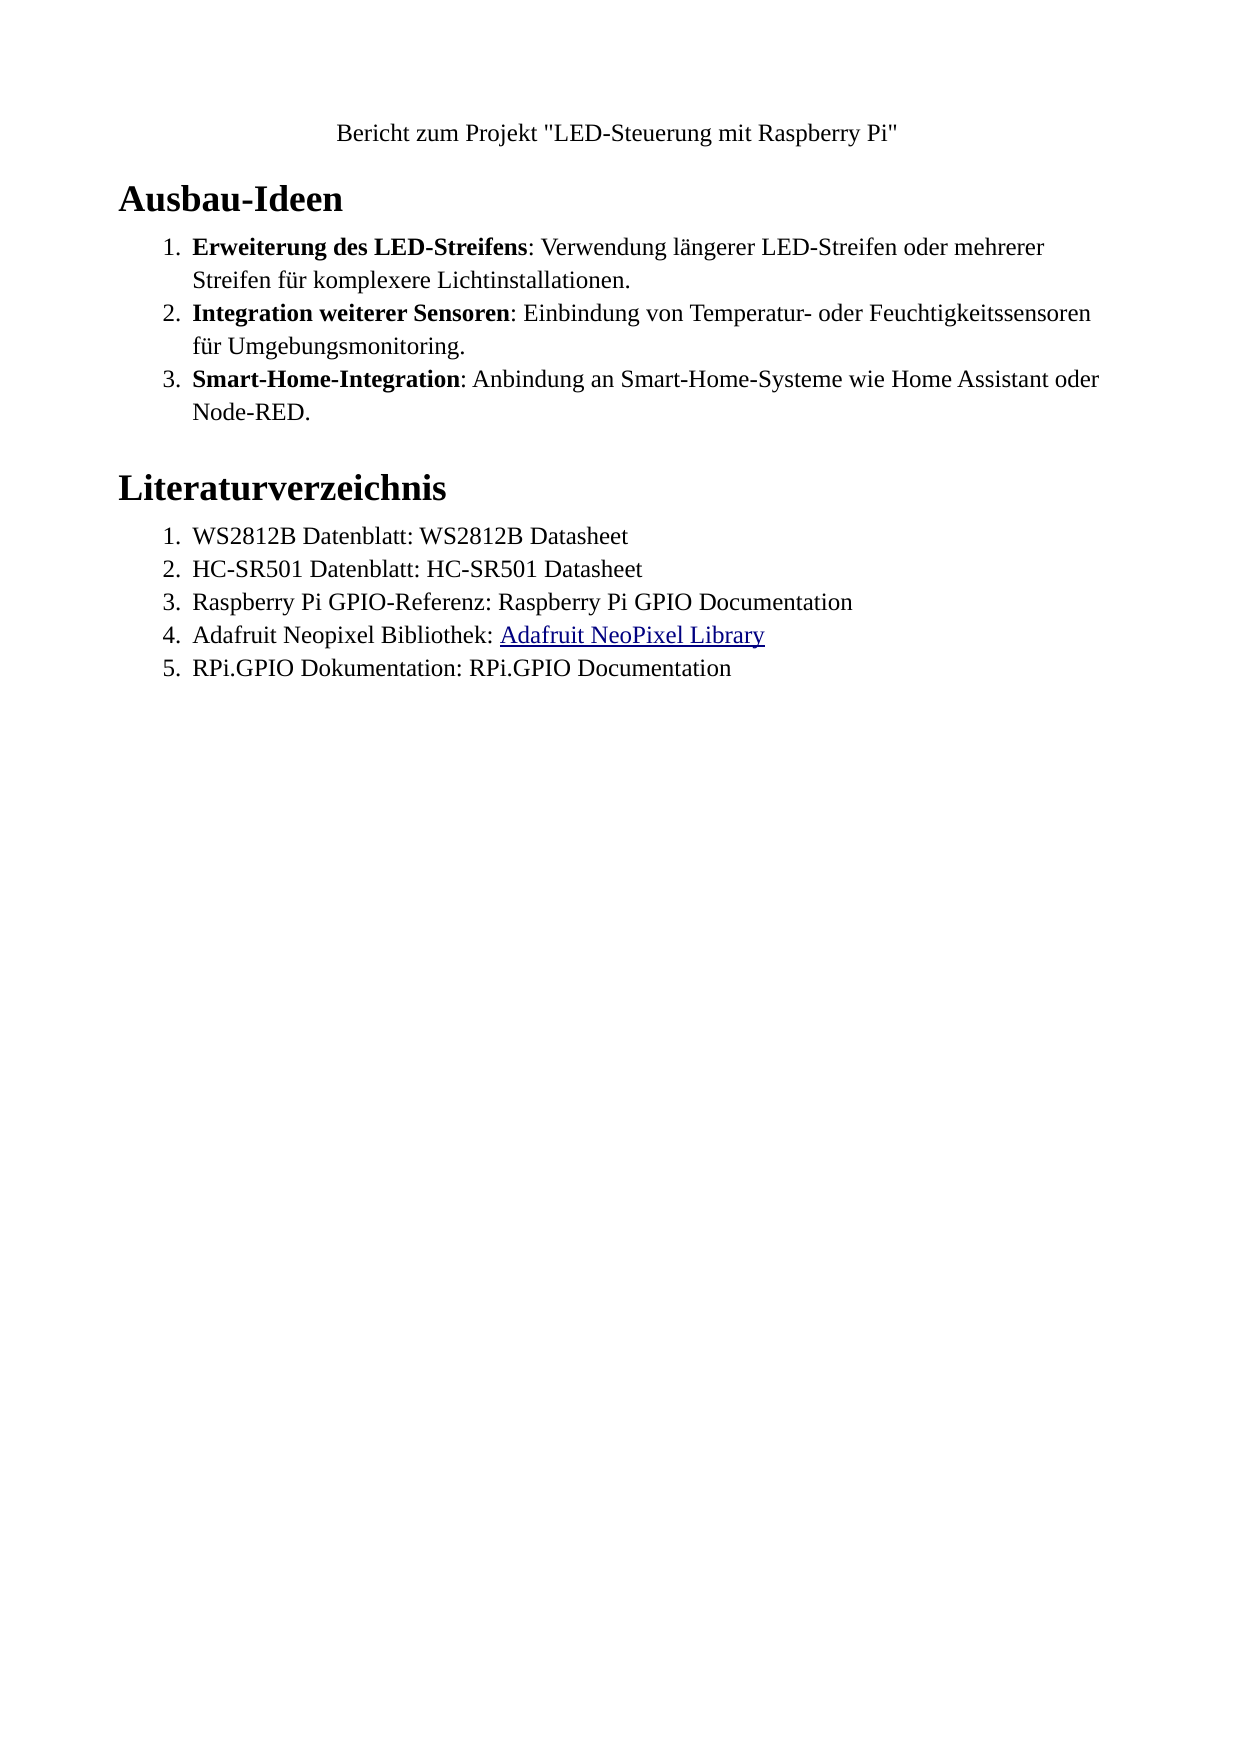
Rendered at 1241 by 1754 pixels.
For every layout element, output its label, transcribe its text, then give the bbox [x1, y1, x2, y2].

list RPi.GPIO Dokumentation: RPi.GPIO Documentation [162, 653, 1122, 682]
list WS2812B Datenblatt: WS2812B Datasheet [162, 521, 1122, 550]
list Smart-Home-Integration: Anbindung an Smart-Home-Systeme wie Home Assistant oder Node-RED. [162, 364, 1122, 426]
list Adafruit Neopixel Bibliothek: Adafruit NeoPixel Library [162, 620, 1122, 649]
subtitle Literaturverzeichnis [118, 466, 1122, 509]
list HC-SR501 Datenblatt: HC-SR501 Datasheet [162, 554, 1122, 583]
list Raspberry Pi GPIO-Referenz: Raspberry Pi GPIO Documentation [162, 587, 1122, 616]
list Integration weiterer Sensoren: Einbindung von Temperatur- oder Feuchtigkeitssensoren für Umgebungsmonitoring. [162, 298, 1122, 360]
list Erweiterung des LED-Streifens: Verwendung längerer LED-Streifen oder mehrerer Streifen für komplexere Lichtinstallationen. [162, 232, 1122, 294]
subtitle Ausbau-Ideen [118, 176, 1122, 219]
